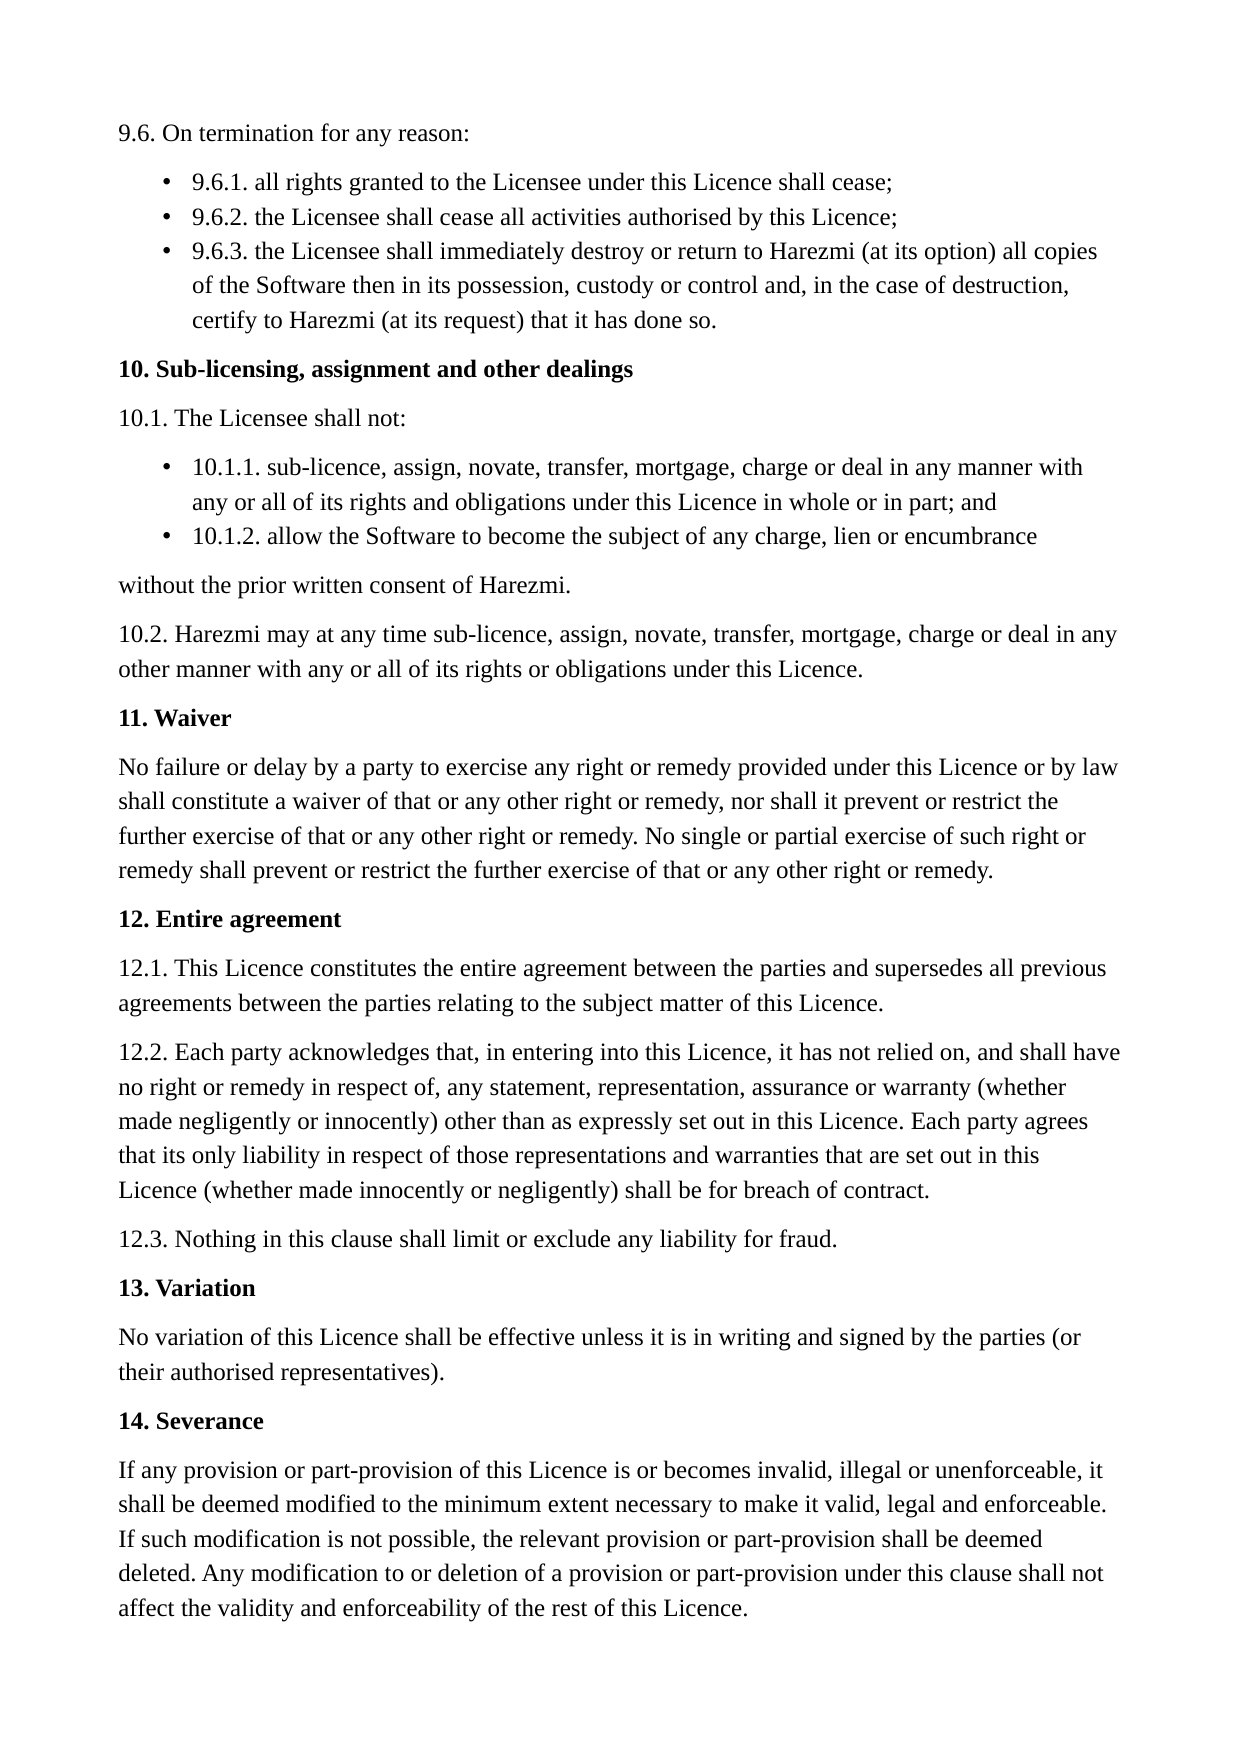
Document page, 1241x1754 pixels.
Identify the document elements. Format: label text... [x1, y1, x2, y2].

text 12.2. Each party acknowledges that, in entering into this Licence, it has not relied on, and shall have no right or remedy in respect of, any statement, representation, assurance or warranty (whether made negligently or innocently) other than as expressly set out in this Licence. Each party agrees that its only liability in respect of those representations and warranties that are set out in this Licence (whether made innocently or negligently) shall be for breach of contract. [118, 1037, 1122, 1204]
text 9.6. On termination for any reason: [118, 118, 1122, 147]
list 9.6.3. the Licensee shall immediately destroy or return to Harezmi (at its option) all copies of the Software then in its possession, custody or control and, in the case of destruction, certify to Harezmi (at its request) that it has done so. [162, 236, 1122, 334]
text 10. Sub-licensing, assignment and other dealings [118, 354, 1122, 383]
text 10.2. Harezmi may at any time sub-licence, assign, novate, transfer, mortgage, charge or deal in any other manner with any or all of its rights or obligations under this Licence. [118, 619, 1122, 683]
text 12. Entire agreement [118, 904, 1122, 933]
text without the prior written consent of Harezmi. [118, 570, 1122, 599]
list 9.6.1. all rights granted to the Licensee under this Licence shall cease; [162, 167, 1122, 196]
list 9.6.2. the Licensee shall cease all activities authorised by this Licence; [162, 202, 1122, 230]
text 13. Variation [118, 1273, 1122, 1302]
text 12.1. This Licence constitutes the entire agreement between the parties and supersedes all previous agreements between the parties relating to the subject matter of this Licence. [118, 953, 1122, 1017]
text 11. Waiver [118, 703, 1122, 732]
text No variation of this Licence shall be effective unless it is in writing and signed by the parties (or their authorised representatives). [118, 1322, 1122, 1385]
text 10.1. The Licensee shall not: [118, 403, 1122, 432]
text 12.3. Nothing in this clause shall limit or exclude any liability for fraud. [118, 1224, 1122, 1253]
text If any provision or part-provision of this Licence is or becomes invalid, illegal or unenforceable, it shall be deemed modified to the minimum extent necessary to make it valid, legal and enforceable. If such modification is not possible, the relevant provision or part-provision shall be deemed deleted. Any modification to or deletion of a provision or part-provision under this clause shall not affect the validity and enforceability of the rest of this Licence. [118, 1455, 1122, 1621]
text 14. Severance [118, 1406, 1122, 1434]
list 10.1.2. allow the Software to become the subject of any charge, lien or encumbrance [162, 521, 1122, 550]
list 10.1.1. sub-licence, assign, novate, transfer, mortgage, charge or deal in any manner with any or all of its rights and obligations under this Licence in whole or in part; and [162, 452, 1122, 516]
text No failure or delay by a party to exercise any right or remedy provided under this Licence or by law shall constitute a waiver of that or any other right or remedy, nor shall it prevent or restrict the further exercise of that or any other right or remedy. No single or partial exercise of such right or remedy shall prevent or restrict the further exercise of that or any other right or remedy. [118, 752, 1122, 884]
